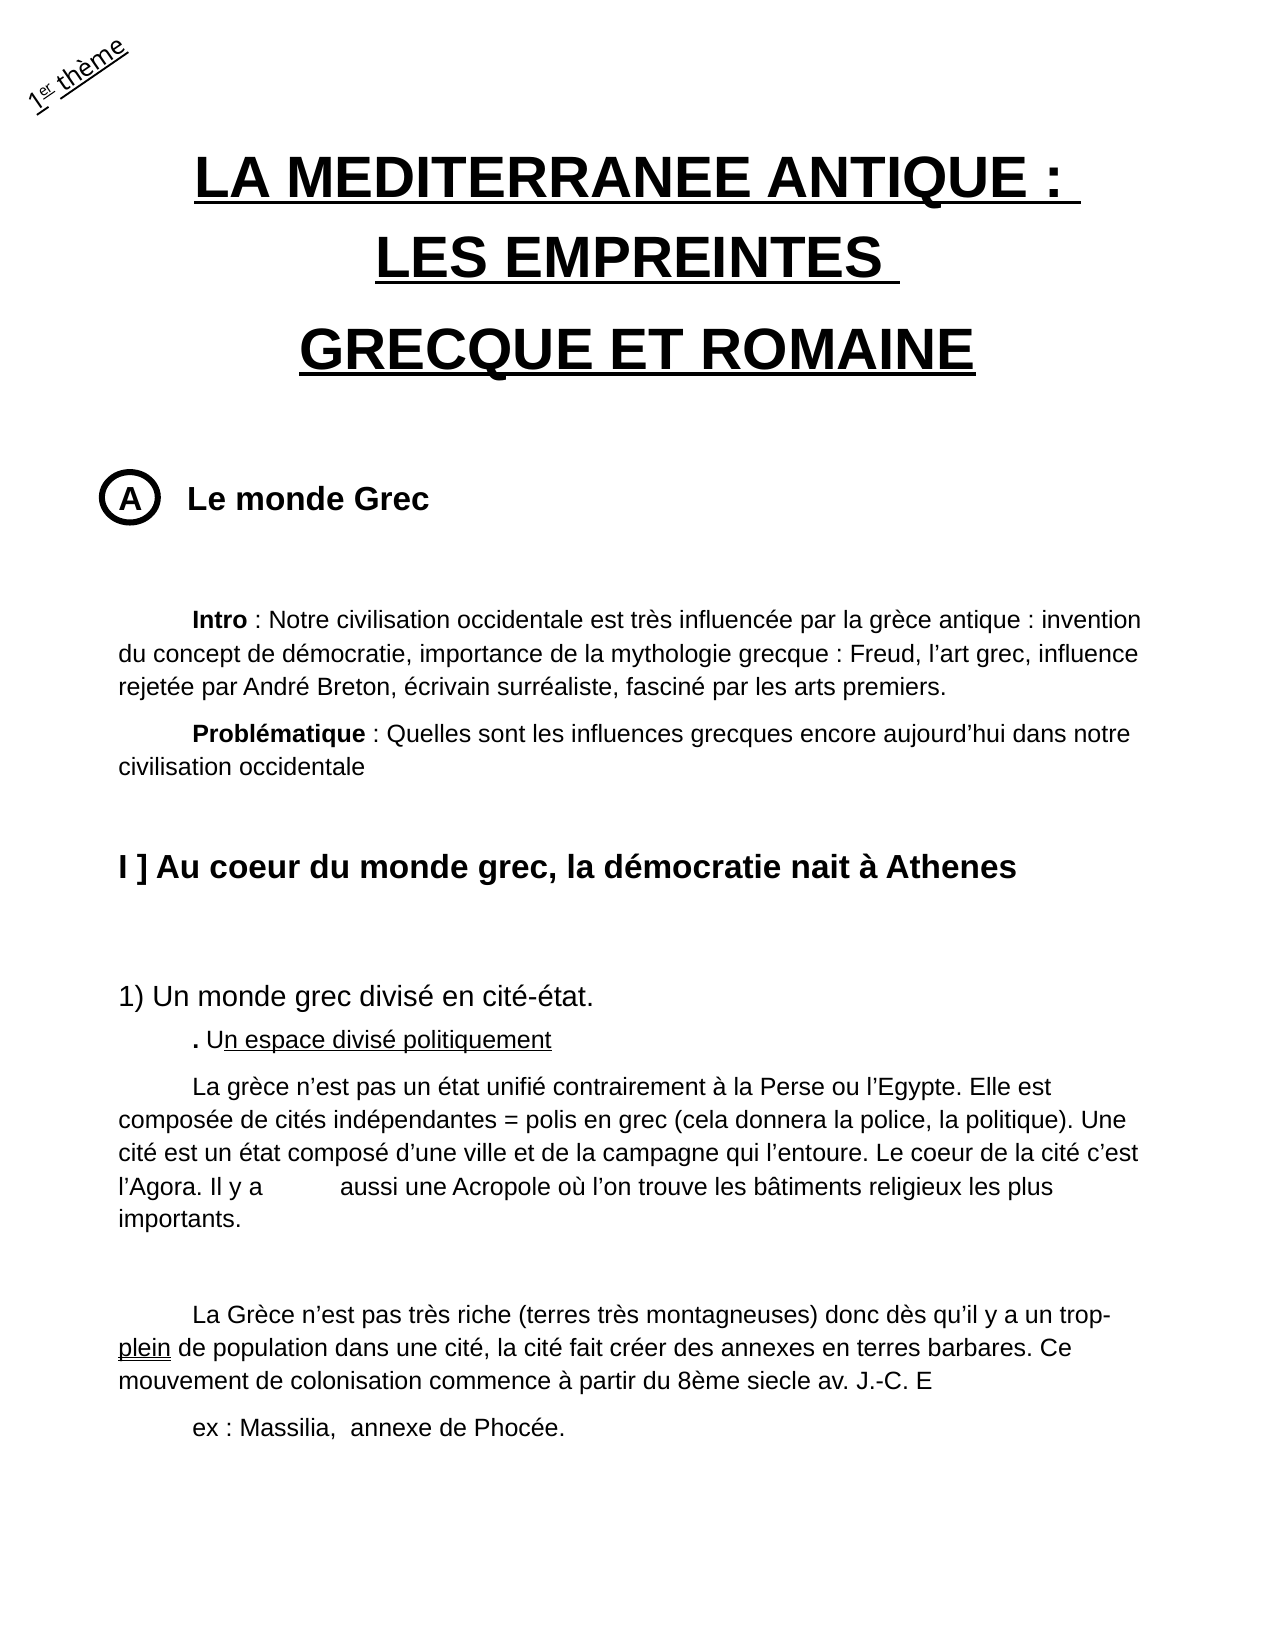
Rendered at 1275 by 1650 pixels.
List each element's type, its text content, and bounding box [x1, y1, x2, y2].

text Problématique : Quelles sont les influences grecques encore aujourd’hui dans notre civilisation occidentale [118, 719, 1157, 781]
text ex : Massilia, annexe de Phocée. [118, 1413, 1157, 1442]
text GRECQUE ET ROMAINE [118, 314, 1157, 381]
subtitle 1) Un monde grec divisé en cité-état. [118, 979, 1157, 1012]
text I ] Au coeur du monde grec, la démocratie nait à Athenes [118, 847, 1157, 886]
title LA MEDITERRANEE ANTIQUE : [118, 143, 1157, 210]
subtitle A [118, 479, 154, 517]
text . Un espace divisé politiquement [118, 1025, 1157, 1053]
text La Grèce n’est pas très riche (terres très montagneuses) donc dès qu’il y a un trop-plein de population dans une cité, la cité fait créer des annexes en terres barbares. Ce mouvement de colonisation commence à partir du 8ème siecle av. J.-C. E [118, 1300, 1157, 1394]
text LES EMPREINTES [118, 223, 1157, 290]
text La grèce n’est pas un état unifié contrairement à la Perse ou l’Egypte. Elle est composée de cités indépendantes = polis en grec (cela donnera la police, la politique). Une cité est un état composé d’une ville et de la campagne qui l’entoure. Le coeur de la cité c’est l’Agora. Il y a aussi une Acropole où l’on trouve les bâtiments religieux les plus importants. [118, 1072, 1157, 1233]
subtitle Le monde Grec [153, 479, 1157, 517]
text Intro : Notre civilisation occidentale est très influencée par la grèce antique : invention du concept de démocratie, importance de la mythologie grecque : Freud, l’art grec, influence rejetée par André Breton, écrivain surréaliste, fasciné par les arts premiers. [118, 606, 1157, 700]
